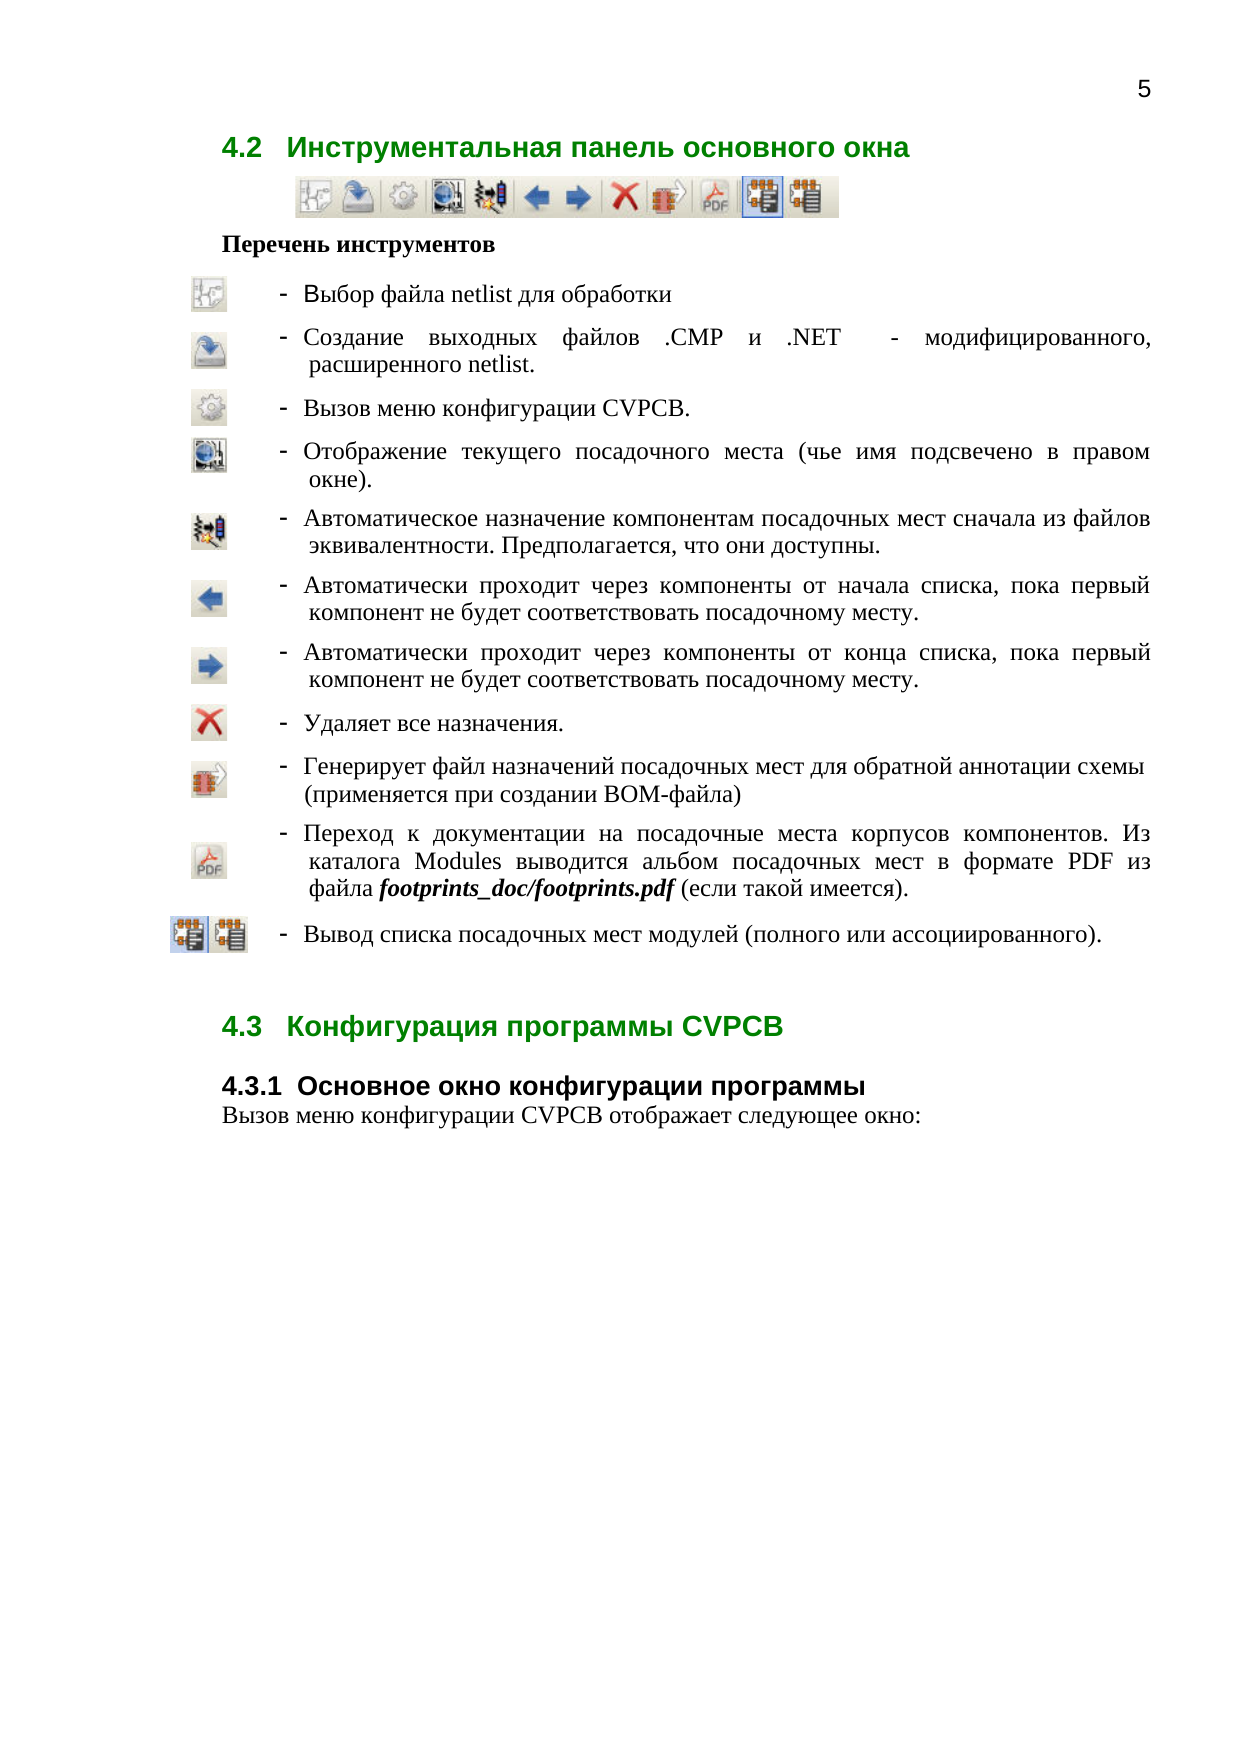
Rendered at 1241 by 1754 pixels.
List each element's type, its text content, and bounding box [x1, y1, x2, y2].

table_cell Создание выходных файлов .CMP и .NET - модифицированного, расширенного netlist. [270, 317, 1157, 384]
table_cell Автоматически проходит через компоненты от начала списка, пока первый компонент не будет соответствовать посадочному месту. [270, 565, 1157, 632]
text Вызов меню конфигурации CVPCB отображает следующее окно: [222, 1102, 1151, 1129]
picture [191, 513, 228, 550]
table_cell Автоматически проходит через компоненты от конца списка, пока первый компонент не будет соответствовать посадочному месту. [270, 632, 1157, 699]
table_cell [148, 384, 270, 431]
picture [170, 916, 248, 953]
picture [191, 761, 228, 798]
table_cell [148, 814, 270, 908]
table_cell [148, 908, 270, 961]
picture [191, 704, 228, 741]
table_cell [148, 746, 270, 813]
picture [191, 647, 228, 684]
table_cell [148, 431, 270, 498]
table_cell Генерирует файл назначений посадочных мест для обратной аннотации схемы (применяется при создании BOM-файла) [270, 746, 1157, 813]
picture [295, 176, 839, 218]
picture [191, 842, 228, 879]
picture [191, 276, 228, 312]
table_cell Отображение текущего посадочного места (чье имя подсвечено в правом окне). [270, 431, 1157, 498]
table_cell Переход к документации на посадочные места корпусов компонентов. Из каталога Modules выводится альбом посадочных мест в формате PDF из файла footprints_doc/footprints.pdf (если такой имеется). [270, 814, 1157, 908]
table_cell [148, 699, 270, 746]
table_cell Удаляет все назначения. [270, 699, 1157, 746]
table_cell Автоматическое назначение компонентам посадочных мест сначала из файлов эквивалентности. Предполагается, что они доступны. [270, 498, 1157, 565]
table_cell [148, 317, 270, 384]
text Перечень инструментов [148, 230, 1151, 258]
table_cell [148, 632, 270, 699]
table_header Выбор файла netlist для обработки [270, 271, 1157, 317]
picture [191, 580, 228, 617]
table_cell [148, 498, 270, 565]
subtitle Инструментальная панель основного окна [222, 131, 1151, 163]
table_header [148, 271, 270, 317]
table_cell [148, 565, 270, 632]
picture [191, 389, 228, 426]
table_cell Вызов меню конфигурации CVPCB. [270, 384, 1157, 431]
subtitle Основное окно конфигурации программы [222, 1071, 1151, 1102]
subtitle Конфигурация программы CVPCB [222, 1010, 1151, 1042]
picture [191, 332, 228, 369]
table_cell Вывод списка посадочных мест модулей (полного или ассоциированного). [270, 908, 1157, 961]
picture [191, 437, 228, 473]
